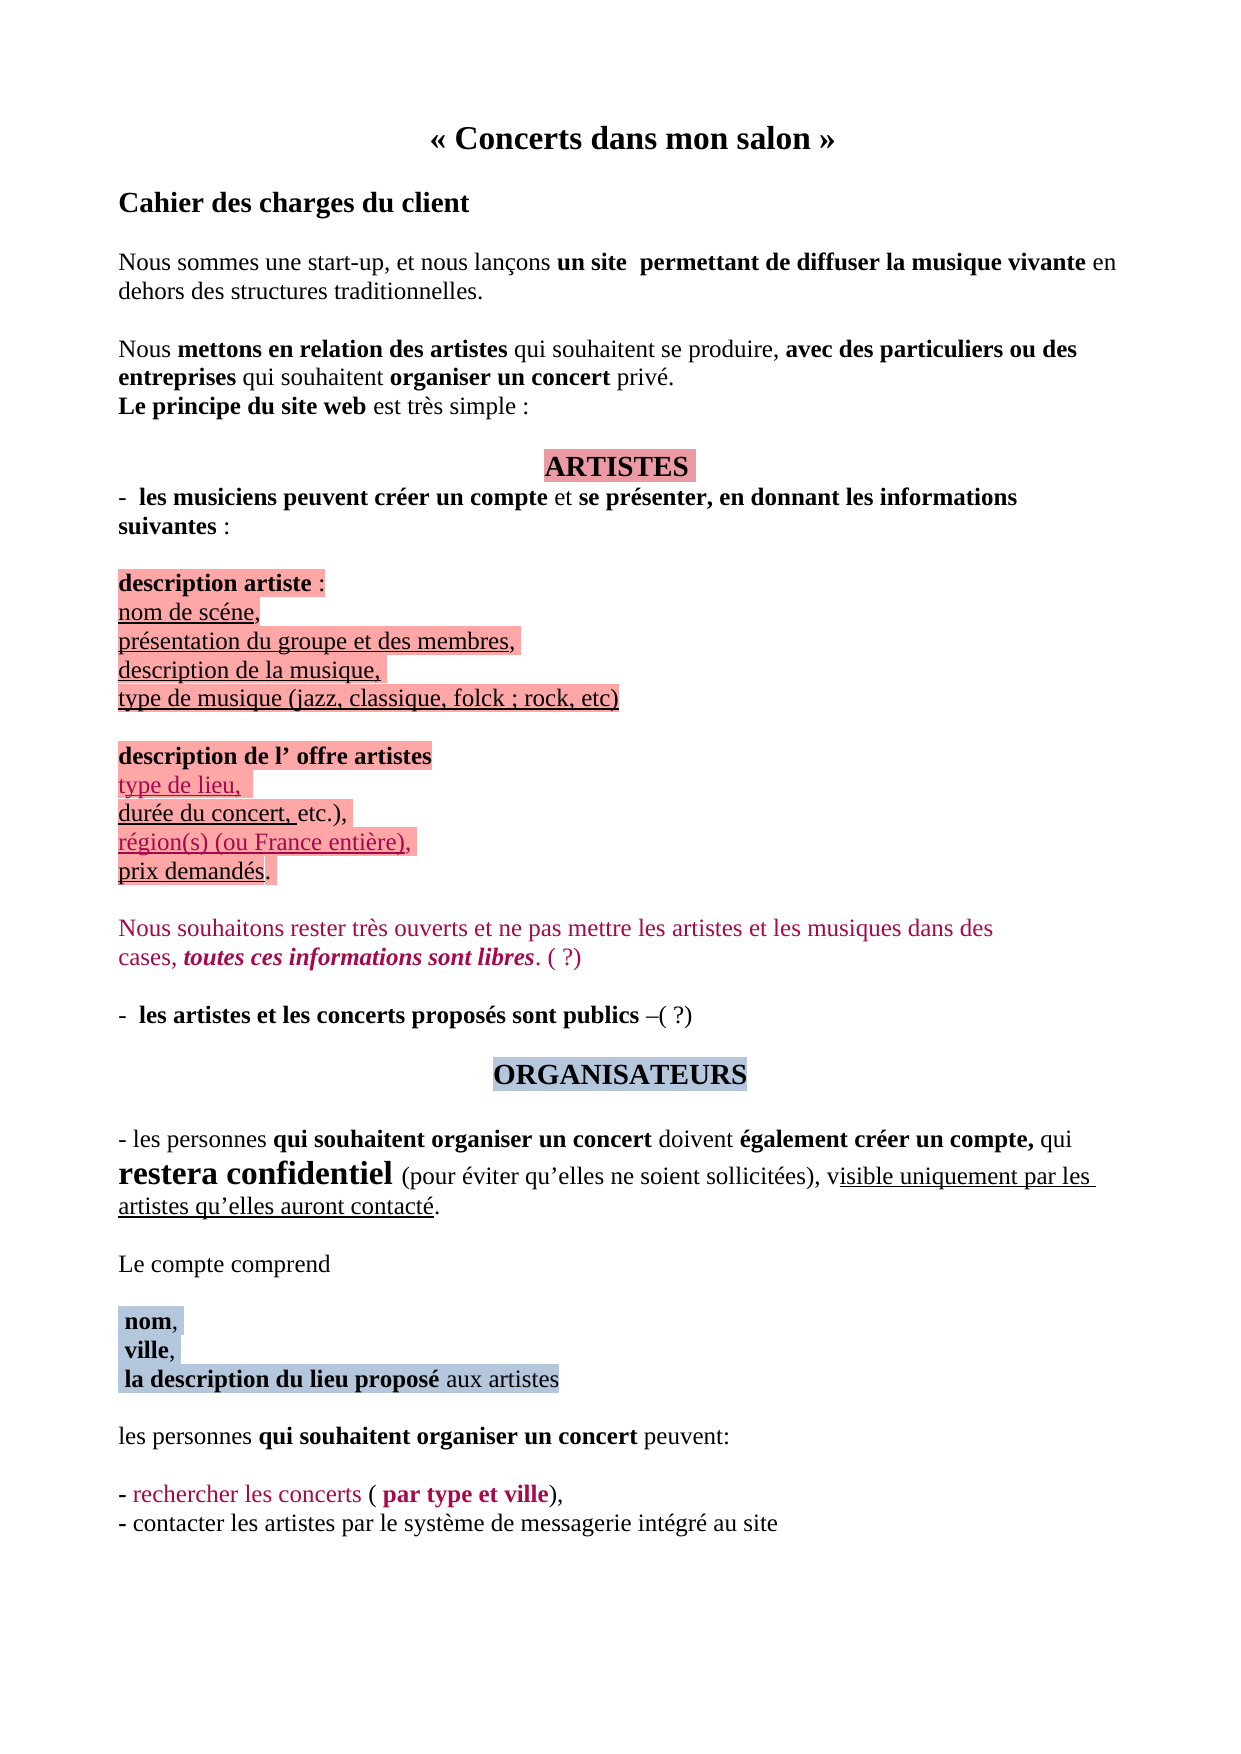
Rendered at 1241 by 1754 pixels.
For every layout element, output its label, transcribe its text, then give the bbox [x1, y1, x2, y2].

text description de la musique, [118, 655, 1122, 683]
text durée du concert, etc.), [118, 798, 1122, 827]
text description de l’ offre artistes [118, 741, 1122, 770]
text les personnes qui souhaitent organiser un concert peuvent: [118, 1421, 1122, 1450]
text - contacter les artistes par le système de messagerie intégré au site [118, 1508, 1122, 1536]
text ville, [118, 1335, 1122, 1364]
text Le compte comprend [118, 1249, 1122, 1278]
text type de lieu, [118, 770, 1122, 798]
text « Concerts dans mon salon » [118, 118, 1122, 156]
text - rechercher les concerts ( par type et ville), [118, 1479, 1122, 1508]
text Le principe du site web est très simple : [118, 391, 1122, 420]
text ARTISTES [118, 449, 1122, 482]
text - les artistes et les concerts proposés sont publics –( ?) [118, 1000, 1122, 1028]
text présentation du groupe et des membres, [118, 626, 1122, 655]
text type de musique (jazz, classique, folck ; rock, etc) [118, 683, 1122, 712]
text la description du lieu proposé aux artistes [118, 1364, 1122, 1393]
text - les musiciens peuvent créer un compte et se présenter, en donnant les informations suivantes : [118, 482, 1122, 540]
text Nous sommes une start-up, et nous lançons un site permettant de diffuser la musique vivante en dehors des structures traditionnelles. [118, 219, 1122, 305]
text région(s) (ou France entière), [118, 827, 1122, 856]
text - les personnes qui souhaitent organiser un concert doivent également créer un compte, qui restera confidentiel (pour éviter qu’elles ne soient sollicitées), visible uniquement par les artistes qu’elles auront contacté. [118, 1124, 1122, 1220]
text nom, [118, 1306, 1122, 1335]
text nom de scéne, [118, 597, 1122, 626]
text Cahier des charges du client [118, 156, 1122, 219]
text ORGANISATEURS [118, 1057, 1122, 1091]
text prix demandés. [118, 856, 1122, 885]
text Nous souhaitons rester très ouverts et ne pas mettre les artistes et les musiques dans des cases, toutes ces informations sont libres. ( ?) [118, 913, 1122, 971]
text Nous mettons en relation des artistes qui souhaitent se produire, avec des particuliers ou des entreprises qui souhaitent organiser un concert privé. [118, 305, 1122, 391]
text description artiste : [118, 568, 1122, 597]
